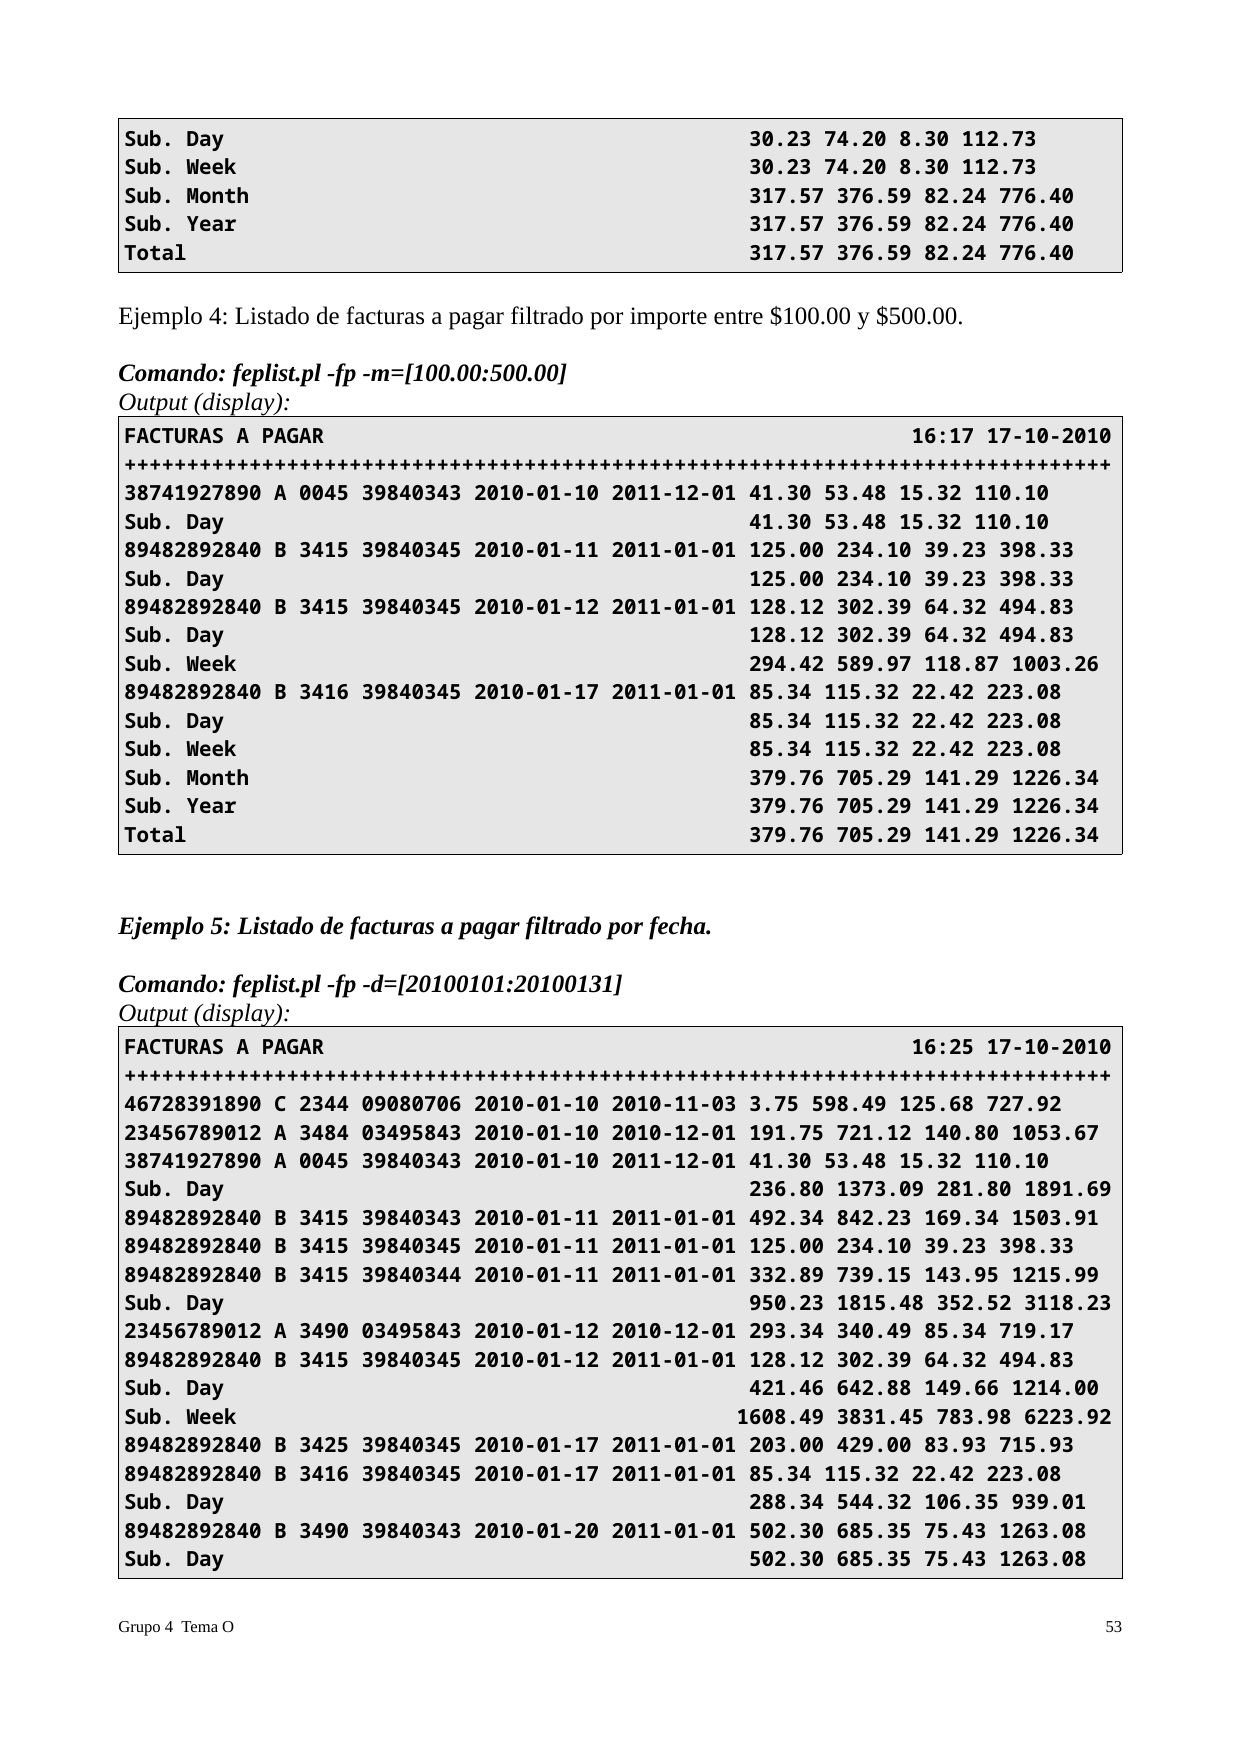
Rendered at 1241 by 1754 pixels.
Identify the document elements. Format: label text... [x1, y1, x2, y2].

text Comando: feplist.pl -fp -d=[20100101:20100131] [118, 969, 1122, 998]
text Comando: feplist.pl -fp -m=[100.00:500.00] [118, 358, 1122, 387]
table_header Sub. Day 30.23 74.20 8.30 112.73 Sub. Week 30.23 74.20 8.30 112.73 Sub. Month 317.57 376.59 82.24 776.40 Sub. Year 317.57 376.59 82.24 776.40 Total 317.57 376.59 82.24 776.40 [119, 119, 1122, 272]
table_header FACTURAS A PAGAR 16:17 17-10-2010 +++++++++++++++++++++++++++++++++++++++++++++++++++++++++++++++++++++++++++++++ 38741927890 A 0045 39840343 2010-01-10 2011-12-01 41.30 53.48 15.32 110.10 Sub. Day 41.30 53.48 15.32 110.10 89482892840 B 3415 39840345 2010-01-11 2011-01-01 125.00 234.10 39.23 398.33 Sub. Day 125.00 234.10 39.23 398.33 89482892840 B 3415 39840345 2010-01-12 2011-01-01 128.12 302.39 64.32 494.83 Sub. Day 128.12 302.39 64.32 494.83 Sub. Week 294.42 589.97 118.87 1003.26 89482892840 B 3416 39840345 2010-01-17 2011-01-01 85.34 115.32 22.42 223.08 Sub. Day 85.34 115.32 22.42 223.08 Sub. Week 85.34 115.32 22.42 223.08 Sub. Month 379.76 705.29 141.29 1226.34 Sub. Year 379.76 705.29 141.29 1226.34 Total 379.76 705.29 141.29 1226.34 [119, 417, 1122, 854]
text Ejemplo 5: Listado de facturas a pagar filtrado por fecha. [118, 911, 1122, 940]
text Output (display): [118, 998, 1122, 1026]
table_header FACTURAS A PAGAR 16:25 17-10-2010 +++++++++++++++++++++++++++++++++++++++++++++++++++++++++++++++++++++++++++++++ 46728391890 C 2344 09080706 2010-01-10 2010-11-03 3.75 598.49 125.68 727.92 23456789012 A 3484 03495843 2010-01-10 2010-12-01 191.75 721.12 140.80 1053.67 38741927890 A 0045 39840343 2010-01-10 2011-12-01 41.30 53.48 15.32 110.10 Sub. Day 236.80 1373.09 281.80 1891.69 89482892840 B 3415 39840343 2010-01-11 2011-01-01 492.34 842.23 169.34 1503.91 89482892840 B 3415 39840345 2010-01-11 2011-01-01 125.00 234.10 39.23 398.33 89482892840 B 3415 39840344 2010-01-11 2011-01-01 332.89 739.15 143.95 1215.99 Sub. Day 950.23 1815.48 352.52 3118.23 23456789012 A 3490 03495843 2010-01-12 2010-12-01 293.34 340.49 85.34 719.17 89482892840 B 3415 39840345 2010-01-12 2011-01-01 128.12 302.39 64.32 494.83 Sub. Day 421.46 642.88 149.66 1214.00 Sub. Week 1608.49 3831.45 783.98 6223.92 89482892840 B 3425 39840345 2010-01-17 2011-01-01 203.00 429.00 83.93 715.93 89482892840 B 3416 39840345 2010-01-17 2011-01-01 85.34 115.32 22.42 223.08 Sub. Day 288.34 544.32 106.35 939.01 89482892840 B 3490 39840343 2010-01-20 2011-01-01 502.30 685.35 75.43 1263.08 Sub. Day 502.30 685.35 75.43 1263.08 [119, 1027, 1122, 1578]
text Ejemplo 4: Listado de facturas a pagar filtrado por importe entre $100.00 y $500.00. [118, 301, 1122, 329]
text Output (display): [118, 387, 1122, 416]
